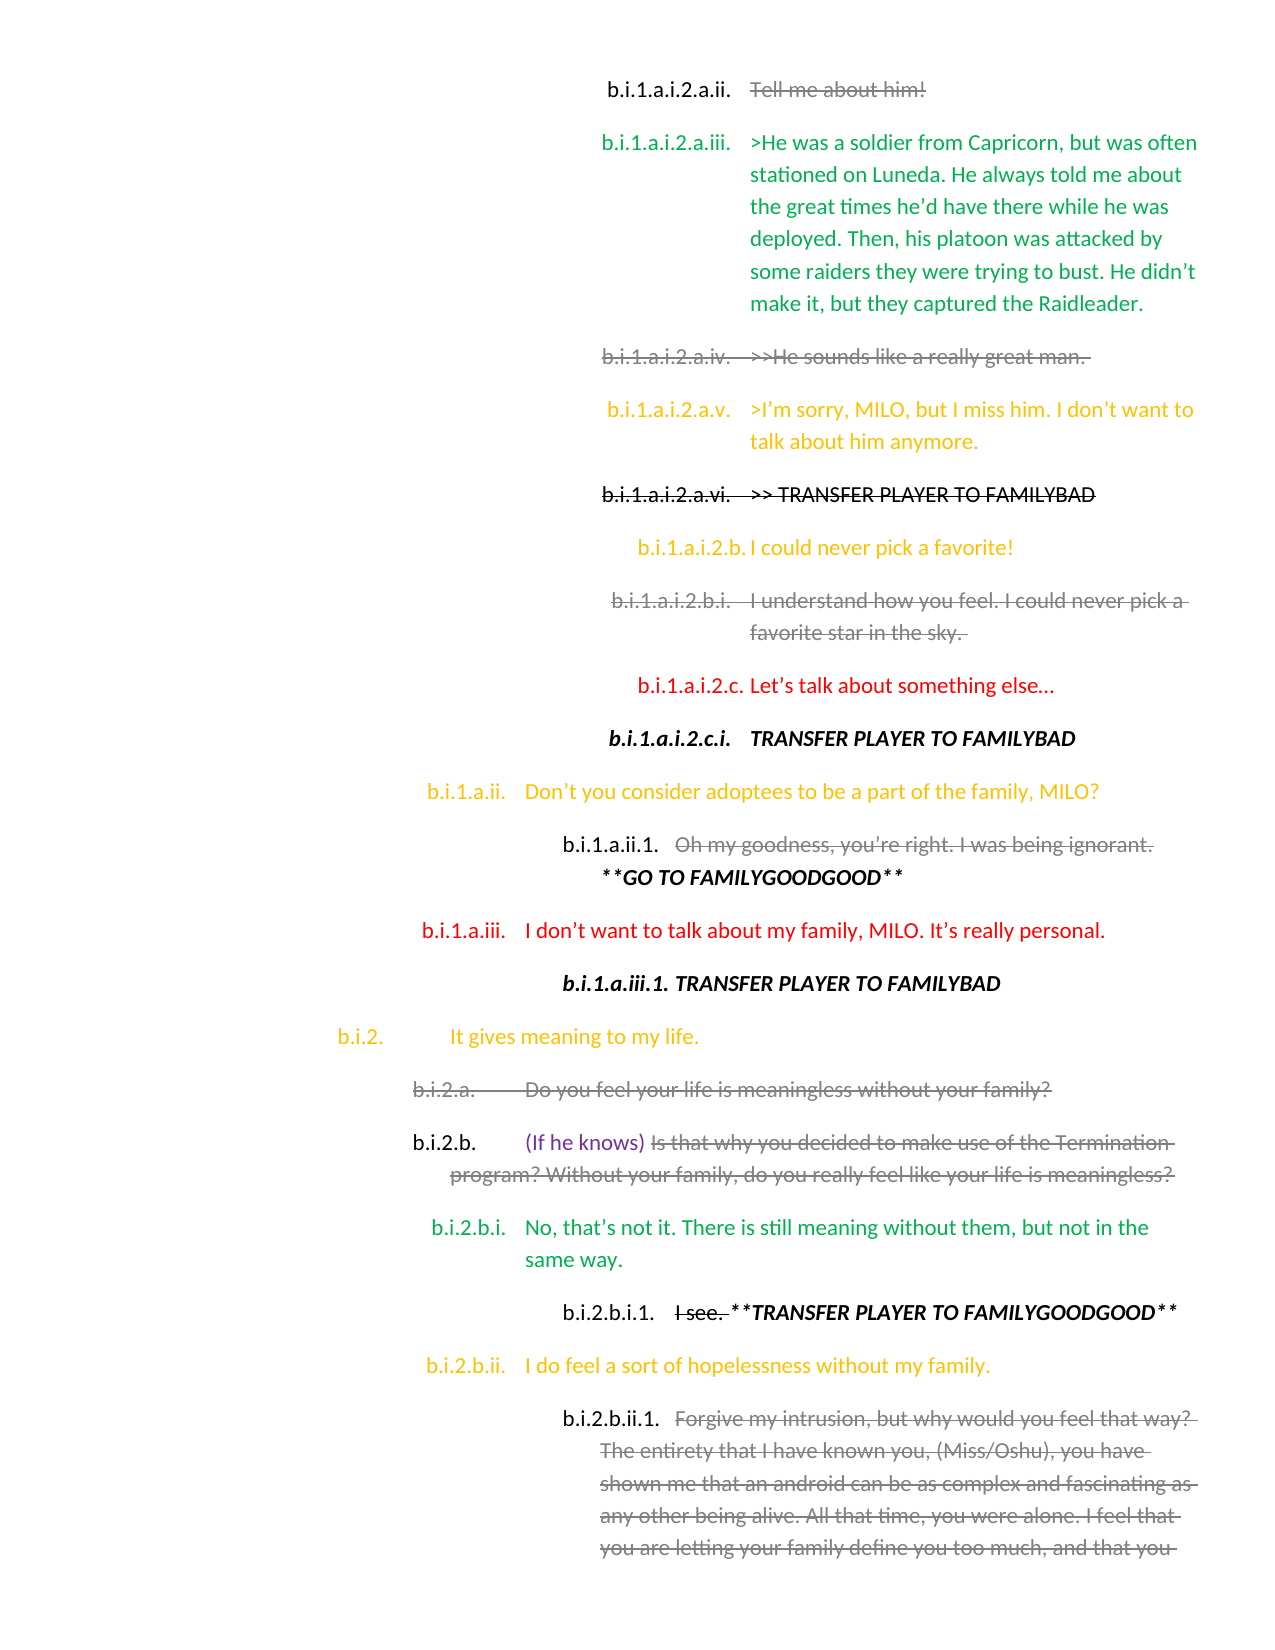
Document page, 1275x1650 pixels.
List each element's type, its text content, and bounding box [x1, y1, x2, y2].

list TRANSFER PLAYER TO FAMILYBAD [731, 724, 1200, 752]
list I understand how you feel. I could never pick a favorite star in the sky. [731, 586, 1200, 646]
list >He was a soldier from Capricorn, but was often stationed on Luneda. He always told me about the great times he’d have there while he was deployed. Then, his platoon was attacked by some raiders they were trying to bust. He didn’t make it, but they captured the Raidleader. [731, 128, 1200, 317]
list No, that’s not it. There is still meaning without them, but not in the same way. [506, 1213, 1200, 1273]
list Don’t you consider adoptees to be a part of the family, MILO? [506, 777, 1200, 806]
list Oh my goodness, you’re right. I was being ignorant. **GO TO FAMILYGOODGOOD** [562, 831, 1200, 891]
list I don’t want to talk about my family, MILO. It’s really personal. [506, 916, 1200, 944]
list I see. **TRANSFER PLAYER TO FAMILYGOODGOOD** [562, 1298, 1200, 1326]
list >I’m sorry, MILO, but I miss him. I don’t want to talk about him anymore. [731, 395, 1200, 455]
list Tell me about him! [731, 75, 1200, 103]
list It gives meaning to my life. [337, 1022, 1200, 1050]
list TRANSFER PLAYER TO FAMILYBAD [562, 969, 1200, 997]
list >>He sounds like a really great man. [731, 342, 1200, 370]
list Do you feel your life is meaningless without your family? [412, 1075, 1200, 1103]
list (If he knows) Is that why you decided to make use of the Termination program? Without your family, do you really feel like your life is meaningless? [412, 1128, 1200, 1188]
list I could never pick a favorite! [637, 533, 1200, 561]
list I do feel a sort of hopelessness without my family. [506, 1351, 1200, 1379]
list >> TRANSFER PLAYER TO FAMILYBAD [731, 480, 1200, 508]
list Forgive my intrusion, but why would you feel that way? The entirety that I have known you, (Miss/Oshu), you have shown me that an android can be as complex and fascinating as any other being alive. All that time, you were alone. I feel that you are letting your family define you too much, and that you need to realize the personality and greatness that is you. No offense intended towards your family. [562, 1404, 1200, 1561]
list Let’s talk about something else… [637, 671, 1200, 699]
